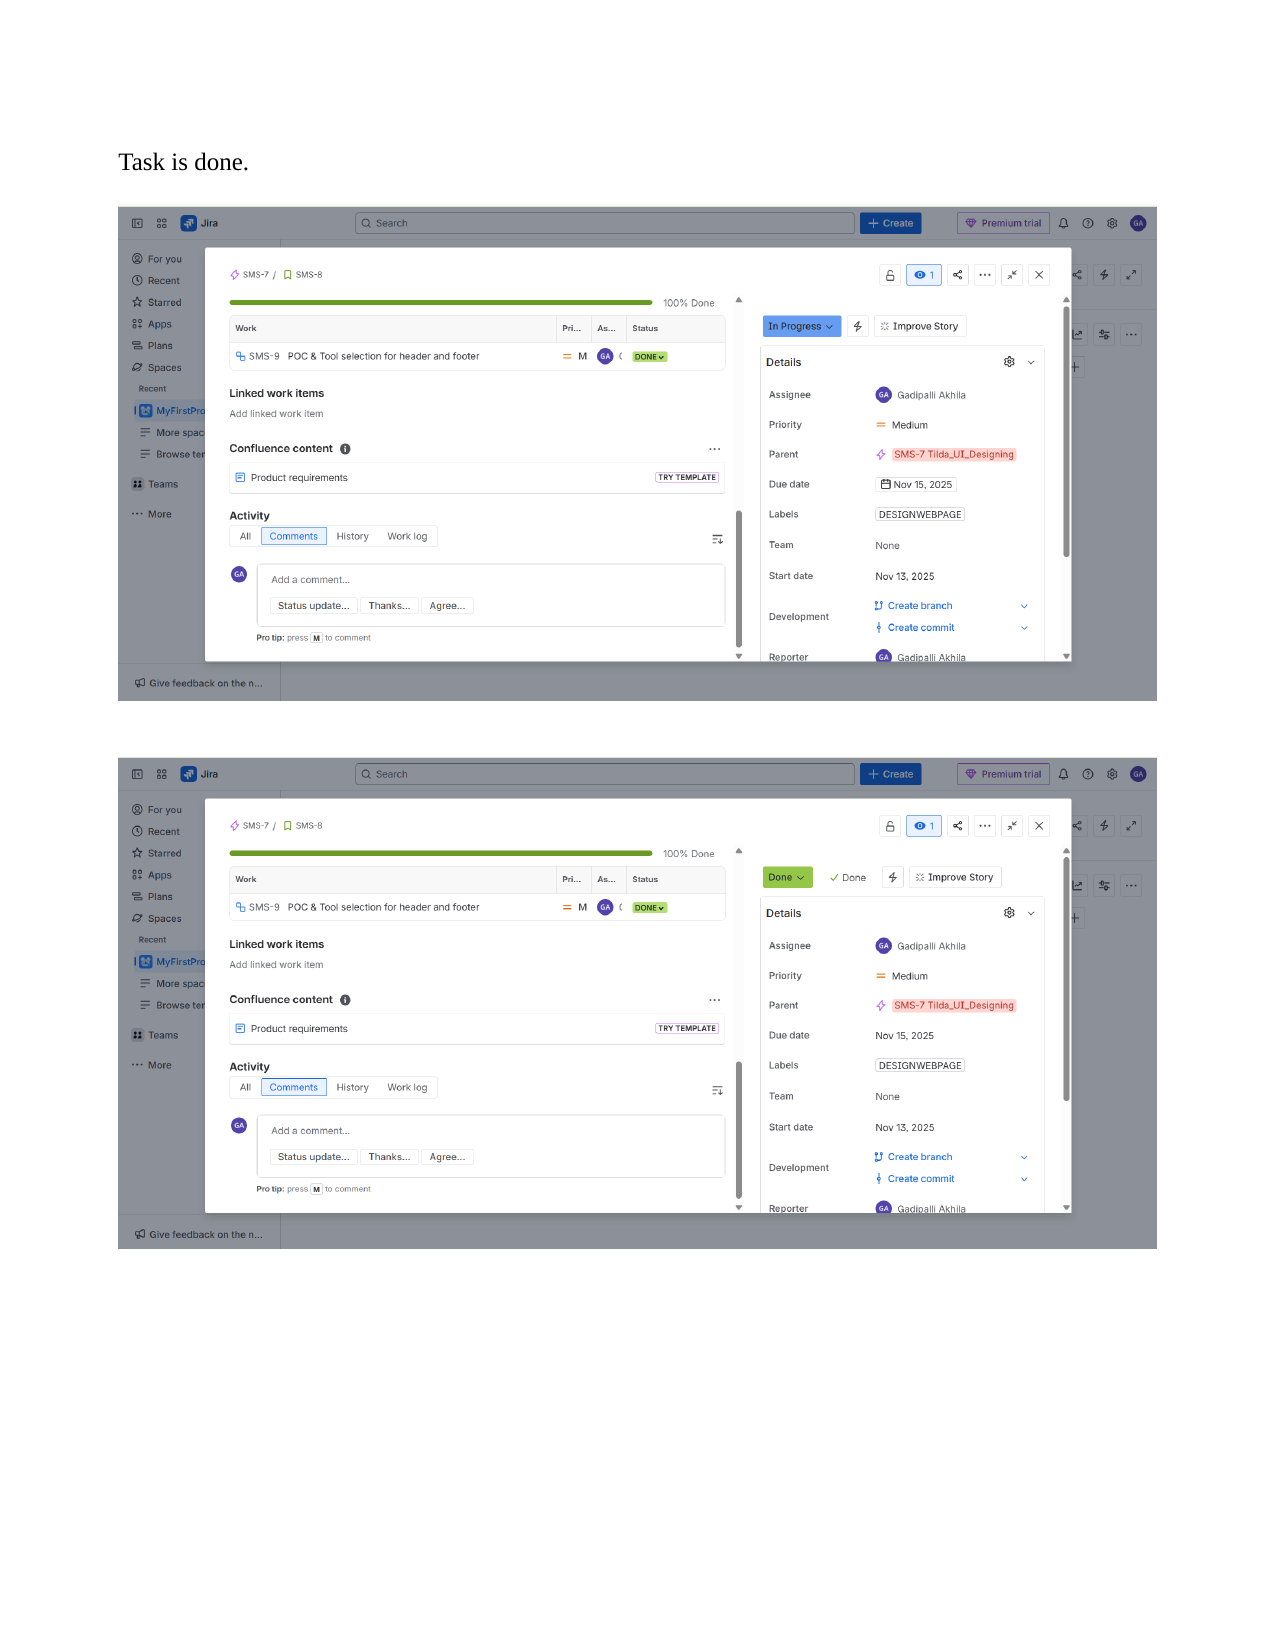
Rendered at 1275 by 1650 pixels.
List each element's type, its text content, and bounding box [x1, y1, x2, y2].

picture [118, 757, 1157, 1249]
text Task is done. [118, 147, 1157, 176]
picture [118, 204, 1157, 701]
